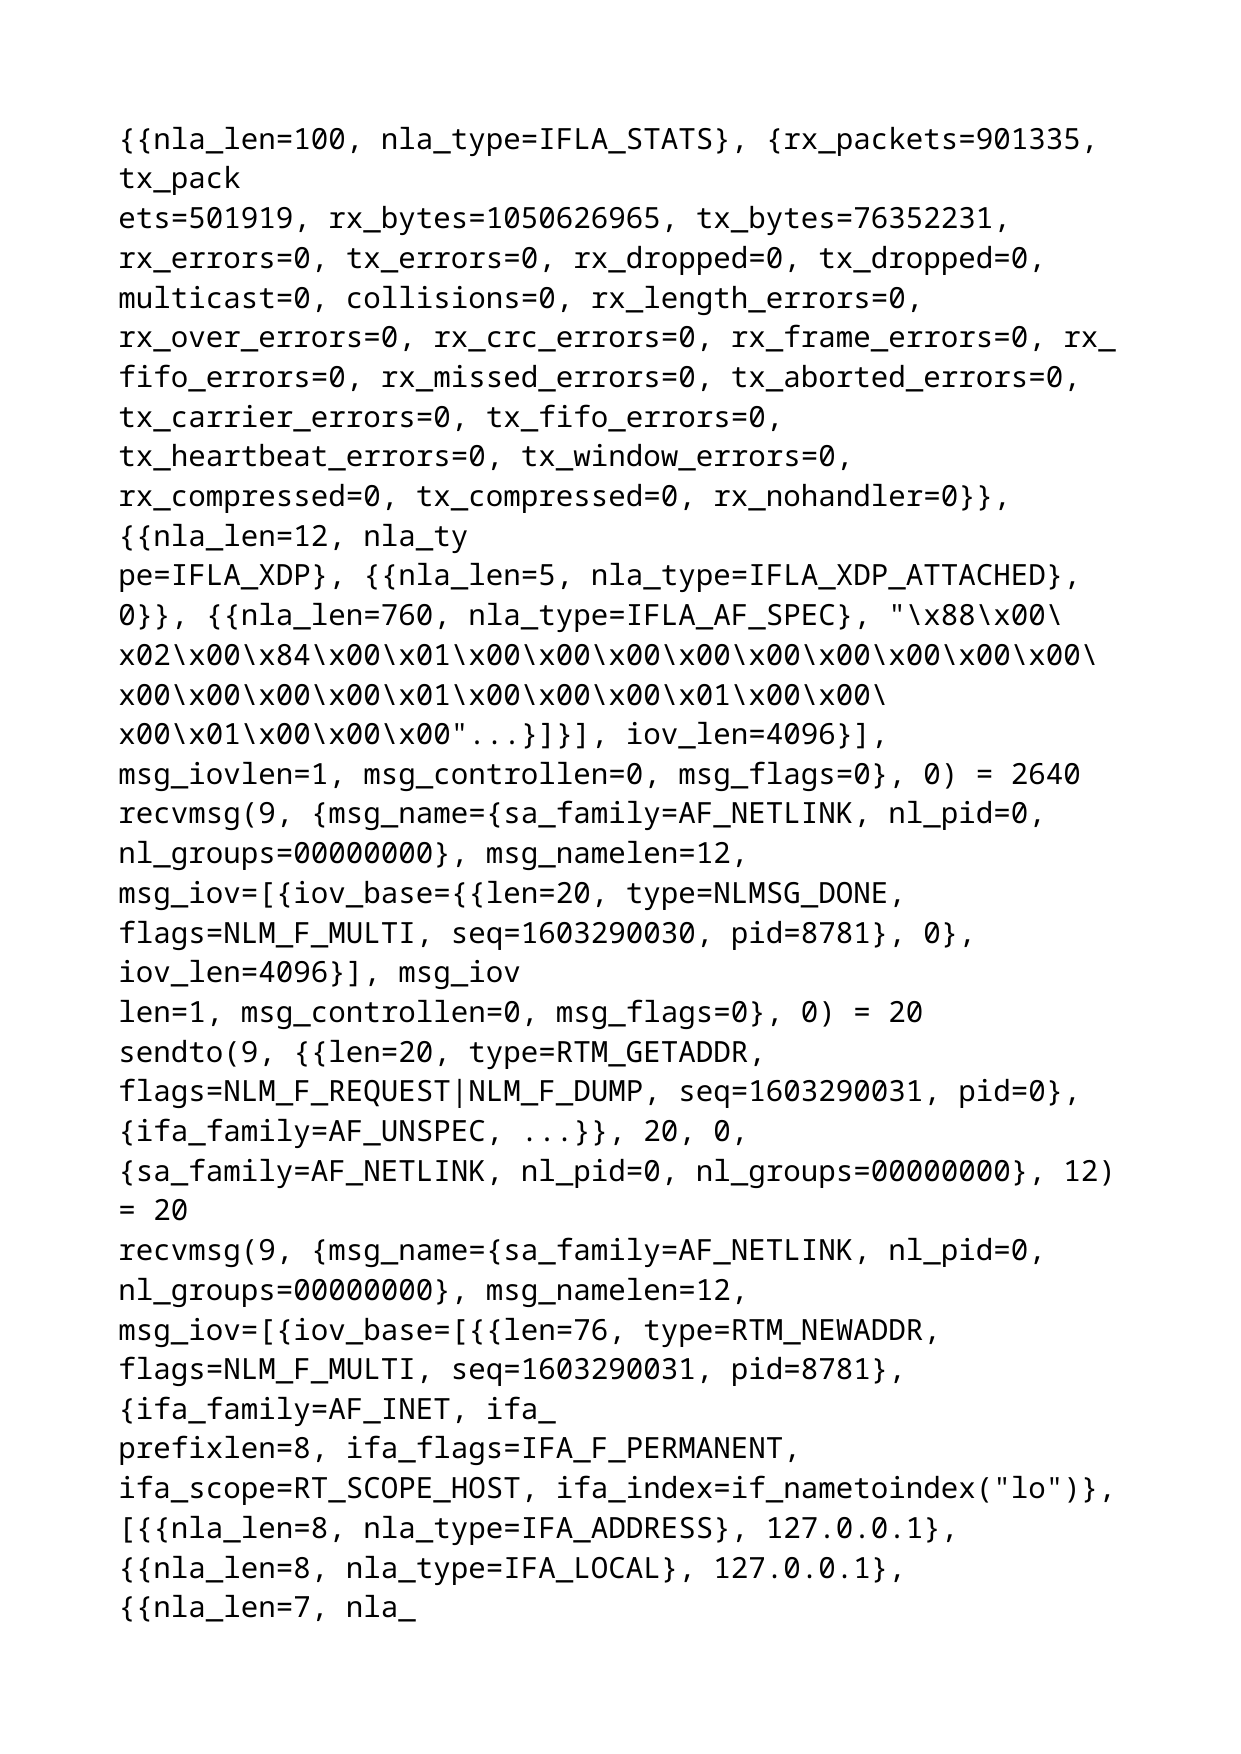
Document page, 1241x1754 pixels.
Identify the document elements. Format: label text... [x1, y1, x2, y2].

text {{nla_len=100, nla_type=IFLA_STATS}, {rx_packets=901335, tx_pack ets=501919, rx_bytes=1050626965, tx_bytes=76352231, rx_errors=0, tx_errors=0, rx_dropped=0, tx_dropped=0, multicast=0, collisions=0, rx_length_errors=0, rx_over_errors=0, rx_crc_errors=0, rx_frame_errors=0, rx_ fifo_errors=0, rx_missed_errors=0, tx_aborted_errors=0, tx_carrier_errors=0, tx_fifo_errors=0, tx_heartbeat_errors=0, tx_window_errors=0, rx_compressed=0, tx_compressed=0, rx_nohandler=0}}, {{nla_len=12, nla_ty pe=IFLA_XDP}, {{nla_len=5, nla_type=IFLA_XDP_ATTACHED}, 0}}, {{nla_len=760, nla_type=IFLA_AF_SPEC}, "\x88\x00\x02\x00\x84\x00\x01\x00\x00\x00\x00\x00\x00\x00\x00\x00\x00\x00\x00\x00\x01\x00\x00\x00\x01\x00\x00\ x00\x01\x00\x00\x00"...}]}], iov_len=4096}], msg_iovlen=1, msg_controllen=0, msg_flags=0}, 0) = 2640 recvmsg(9, {msg_name={sa_family=AF_NETLINK, nl_pid=0, nl_groups=00000000}, msg_namelen=12, msg_iov=[{iov_base={{len=20, type=NLMSG_DONE, flags=NLM_F_MULTI, seq=1603290030, pid=8781}, 0}, iov_len=4096}], msg_iov len=1, msg_controllen=0, msg_flags=0}, 0) = 20 sendto(9, {{len=20, type=RTM_GETADDR, flags=NLM_F_REQUEST|NLM_F_DUMP, seq=1603290031, pid=0}, {ifa_family=AF_UNSPEC, ...}}, 20, 0, {sa_family=AF_NETLINK, nl_pid=0, nl_groups=00000000}, 12) = 20 recvmsg(9, {msg_name={sa_family=AF_NETLINK, nl_pid=0, nl_groups=00000000}, msg_namelen=12, msg_iov=[{iov_base=[{{len=76, type=RTM_NEWADDR, flags=NLM_F_MULTI, seq=1603290031, pid=8781}, {ifa_family=AF_INET, ifa_ prefixlen=8, ifa_flags=IFA_F_PERMANENT, ifa_scope=RT_SCOPE_HOST, ifa_index=if_nametoindex("lo")}, [{{nla_len=8, nla_type=IFA_ADDRESS}, 127.0.0.1}, {{nla_len=8, nla_type=IFA_LOCAL}, 127.0.0.1}, {{nla_len=7, nla_ [118, 118, 1122, 1626]
